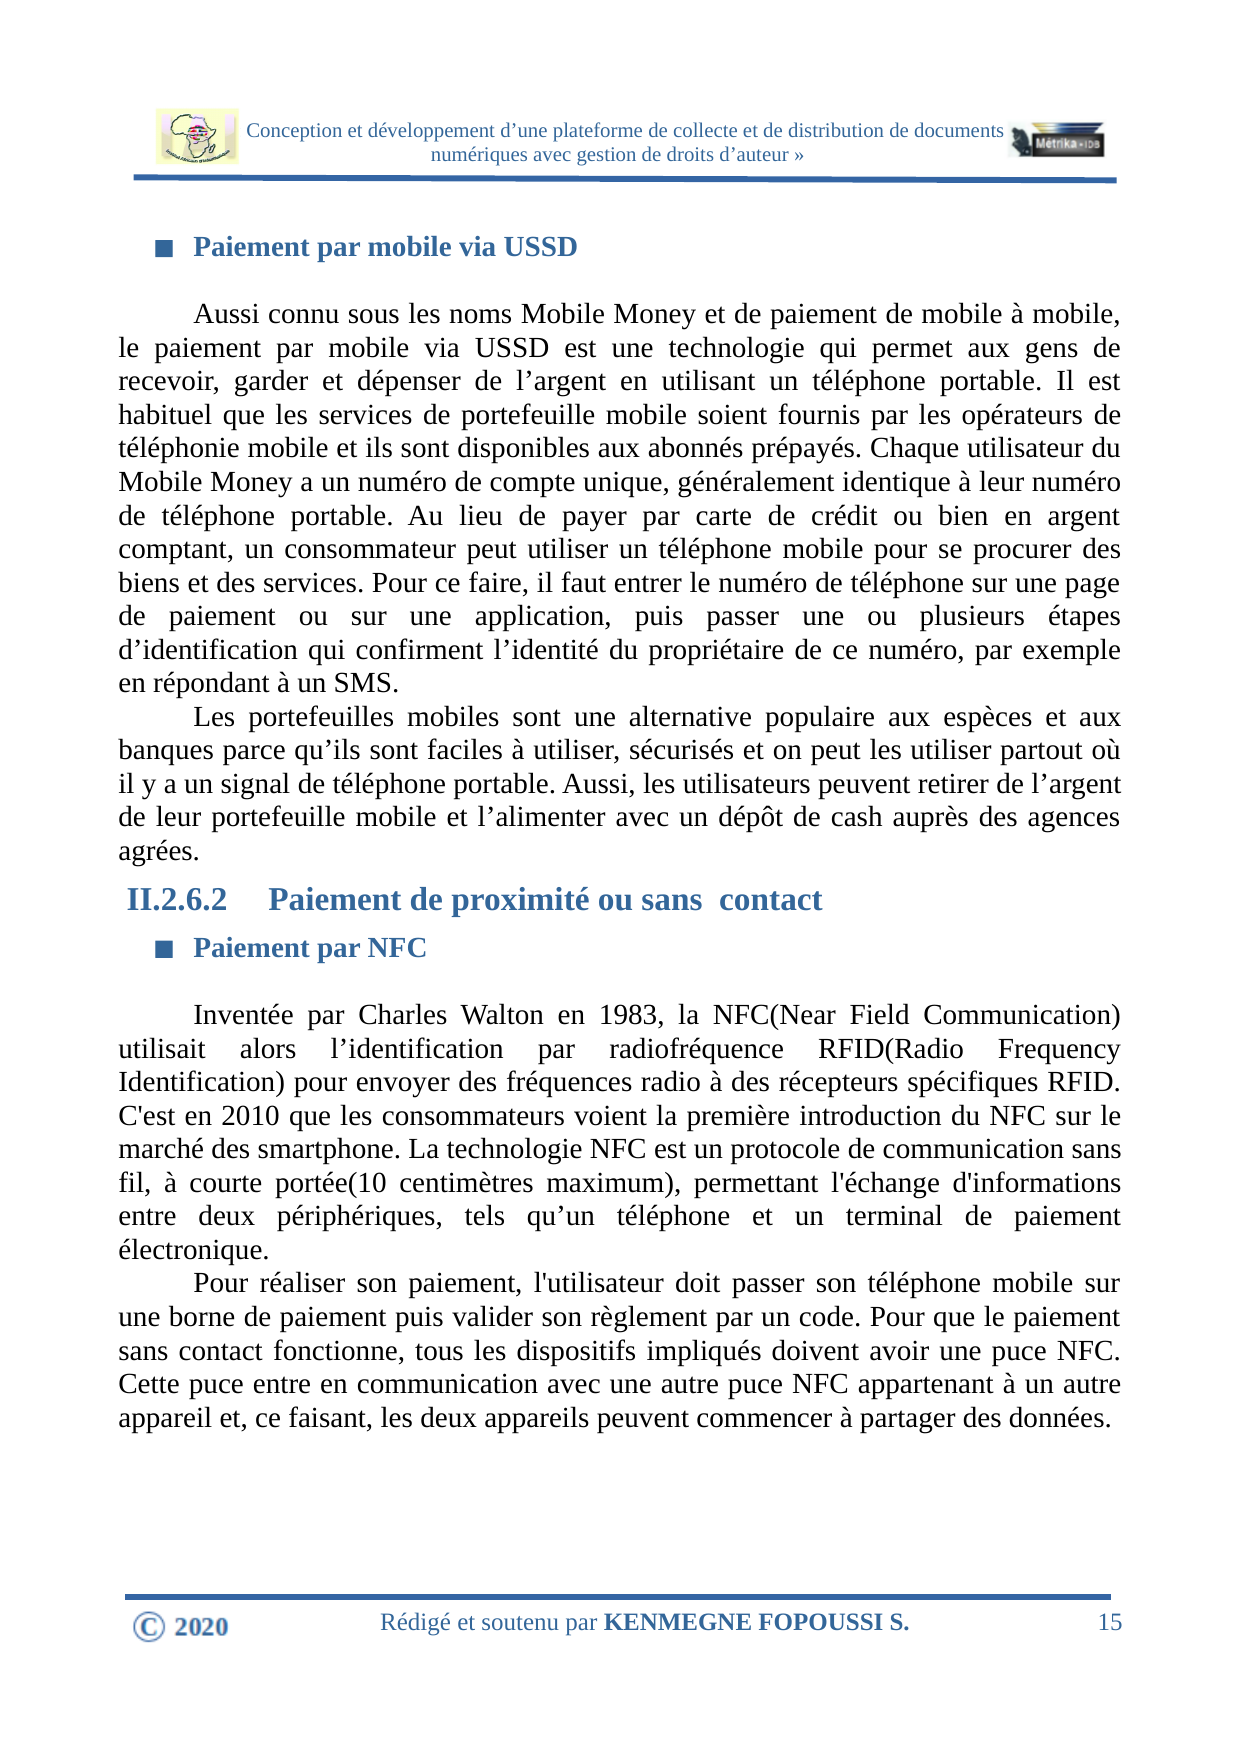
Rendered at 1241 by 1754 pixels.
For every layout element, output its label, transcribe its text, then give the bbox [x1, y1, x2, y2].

list Paiement par NFC [156, 930, 1122, 964]
text Les portefeuilles mobiles sont une alternative populaire aux espèces et aux banques parce qu’ils sont faciles à utiliser, sécurisés et on peut les utiliser partout où il y a un signal de téléphone portable. Aussi, les utilisateurs peuvent retirer de l’argent de leur portefeuille mobile et l’alimenter avec un dépôt de cash auprès des agences agrées. [118, 699, 1122, 867]
picture [126, 1604, 231, 1647]
text Pour réaliser son paiement, l'utilisateur doit passer son téléphone mobile sur une borne de paiement puis valider son règlement par un code. Pour que le paiement sans contact fonctionne, tous les dispositifs impliqués doivent avoir une puce NFC. Cette puce entre en communication avec une autre puce NFC appartenant à un autre appareil et, ce faisant, les deux appareils peuvent commencer à partager des données. [118, 1266, 1122, 1433]
text Aussi connu sous les noms Mobile Money et de paiement de mobile à mobile, le paiement par mobile via USSD est une technologie qui permet aux gens de recevoir, garder et dépenser de l’argent en utilisant un téléphone portable. Il est habituel que les services de portefeuille mobile soient fournis par les opérateurs de téléphonie mobile et ils sont disponibles aux abonnés prépayés. Chaque utilisateur du Mobile Money a un numéro de compte unique, généralement identique à leur numéro de téléphone portable. Au lieu de payer par carte de crédit ou bien en argent comptant, un consommateur peut utiliser un téléphone mobile pour se procurer des biens et des services. Pour ce faire, il faut entrer le numéro de téléphone sur une page de paiement ou sur une application, puis passer une ou plusieurs étapes d’identification qui confirment l’identité du propriétaire de ce numéro, par exemple en répondant à un SMS. [118, 296, 1122, 699]
text Inventée par Charles Walton en 1983, la NFC(Near Field Communication) utilisait alors l’identification par radiofréquence RFID(Radio Frequency Identification) pour envoyer des fréquences radio à des récepteurs spécifiques RFID. C'est en 2010 que les consommateurs voient la première introduction du NFC sur le marché des smartphone. La technologie NFC est un protocole de communication sans fil, à courte portée(10 centimètres maximum), permettant l'échange d'informations entre deux périphériques, tels qu’un téléphone et un terminal de paiement électronique. [118, 997, 1122, 1266]
picture [154, 107, 241, 166]
picture [1003, 116, 1109, 160]
list Paiement par mobile via USSD [156, 229, 1122, 263]
subtitle Paiement de proximité ou sans contact [118, 879, 1122, 917]
